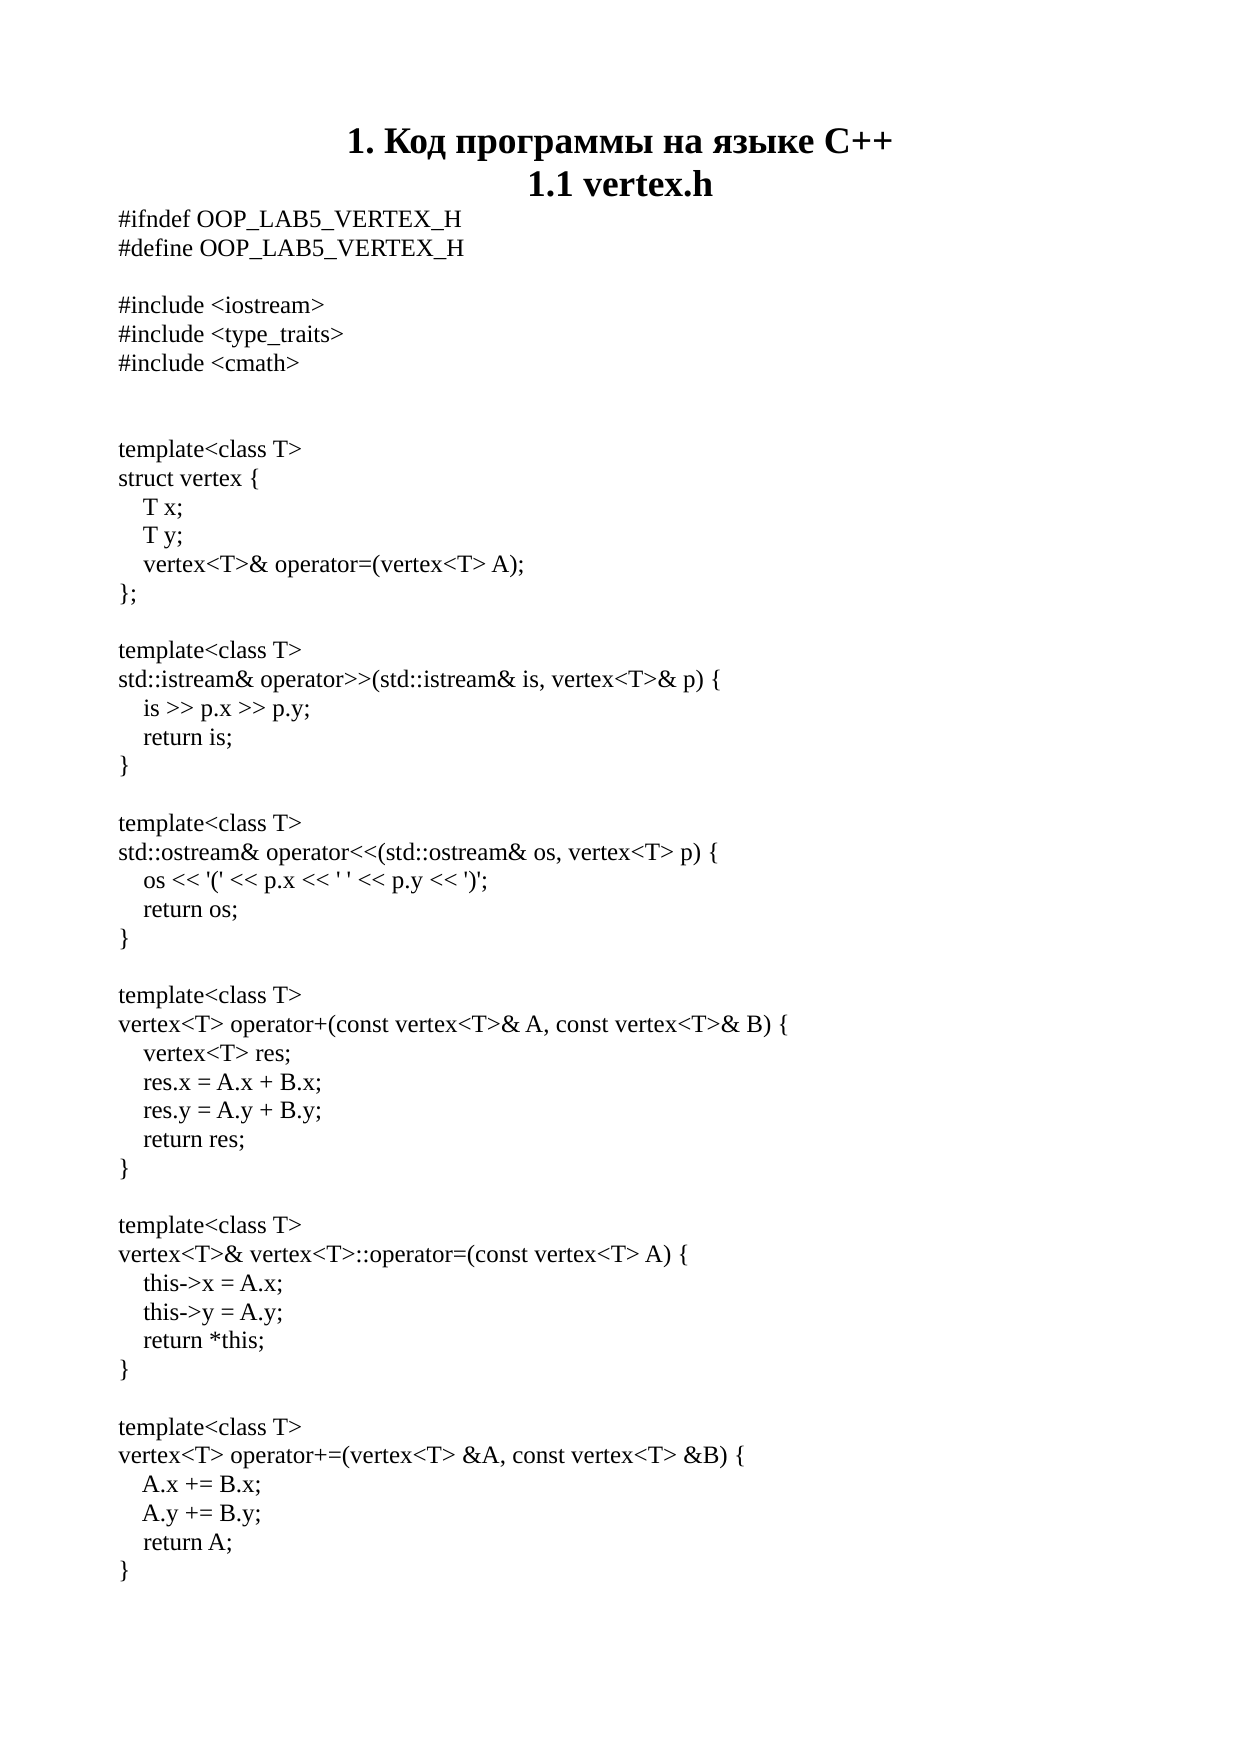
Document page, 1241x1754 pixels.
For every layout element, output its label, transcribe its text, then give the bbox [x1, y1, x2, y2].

text struct vertex { [118, 463, 1122, 492]
text 1. Код программы на языке C++ [118, 118, 1122, 161]
text template<class T> [118, 1211, 1122, 1239]
text this->y = A.y; [118, 1297, 1122, 1326]
text #include <type_traits> [118, 319, 1122, 348]
text template<class T> [118, 981, 1122, 1009]
text T x; [118, 492, 1122, 521]
text std::ostream& operator<<(std::ostream& os, vertex<T> p) { [118, 837, 1122, 866]
text #define OOP_LAB5_VERTEX_H [118, 233, 1122, 262]
text return *this; [118, 1326, 1122, 1354]
text std::istream& operator>>(std::istream& is, vertex<T>& p) { [118, 664, 1122, 693]
text res.y = A.y + B.y; [118, 1096, 1122, 1124]
text return os; [118, 894, 1122, 923]
text template<class T> [118, 808, 1122, 837]
text } [118, 1556, 1122, 1584]
text A.y += B.y; [118, 1498, 1122, 1527]
text is >> p.x >> p.y; [118, 693, 1122, 722]
text return is; [118, 722, 1122, 751]
text template<class T> [118, 1412, 1122, 1441]
text #include <iostream> [118, 291, 1122, 319]
text } [118, 923, 1122, 952]
text vertex<T>& operator=(vertex<T> A); [118, 549, 1122, 578]
text }; [118, 578, 1122, 607]
text A.x += B.x; [118, 1469, 1122, 1498]
text #include <cmath> [118, 348, 1122, 377]
text 1.1 vertex.h [118, 161, 1122, 204]
text return res; [118, 1124, 1122, 1153]
text return A; [118, 1527, 1122, 1556]
text vertex<T>& vertex<T>::operator=(const vertex<T> A) { [118, 1239, 1122, 1268]
text template<class T> [118, 636, 1122, 664]
text this->x = A.x; [118, 1268, 1122, 1297]
text os << '(' << p.x << ' ' << p.y << ')'; [118, 866, 1122, 894]
text template<class T> [118, 434, 1122, 463]
text T y; [118, 521, 1122, 549]
text vertex<T> operator+=(vertex<T> &A, const vertex<T> &B) { [118, 1441, 1122, 1469]
text res.x = A.x + B.x; [118, 1067, 1122, 1096]
text } [118, 1153, 1122, 1182]
text } [118, 1354, 1122, 1383]
text #ifndef OOP_LAB5_VERTEX_H [118, 204, 1122, 233]
text vertex<T> operator+(const vertex<T>& A, const vertex<T>& B) { [118, 1009, 1122, 1038]
text } [118, 751, 1122, 779]
text vertex<T> res; [118, 1038, 1122, 1067]
